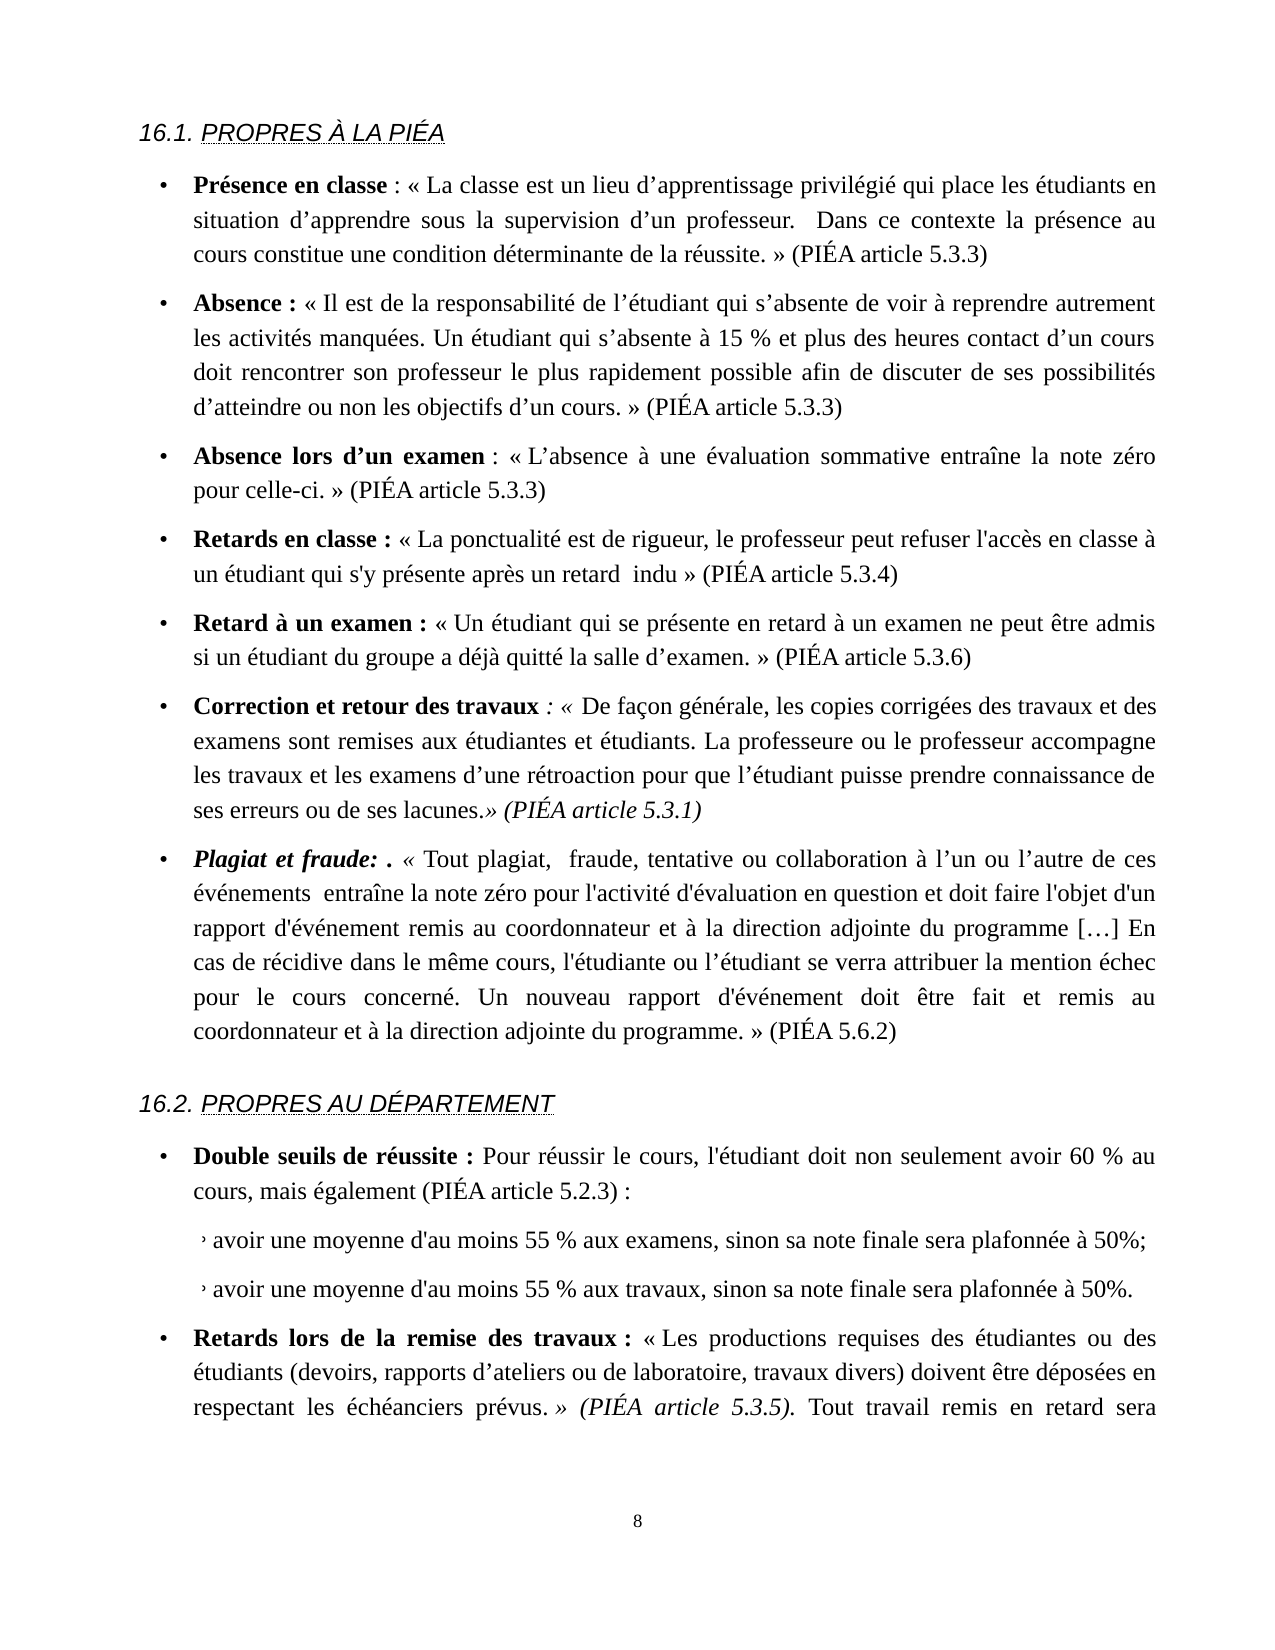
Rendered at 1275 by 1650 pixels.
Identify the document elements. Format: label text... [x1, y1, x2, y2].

list avoir une moyenne d'au moins 55 % aux examens, sinon sa note finale sera plafonnée à 50%; [201, 1225, 1157, 1253]
list Absence : « Il est de la responsabilité de l’étudiant qui s’absente de voir à reprendre autrement les activités manquées. Un étudiant qui s’absente à 15 % et plus des heures contact d’un cours doit rencontrer son professeur le plus rapidement possible afin de discuter de ses possibilités d’atteindre ou non les objectifs d’un cours. » (PIÉA article 5.3.3) [159, 288, 1157, 421]
list Plagiat et fraude: . « Tout plagiat, fraude, tentative ou collaboration à l’un ou l’autre de ces événements entraîne la note zéro pour l'activité d'évaluation en question et doit faire l'objet d'un rapport d'événement remis au coordonnateur et à la direction adjointe du programme […] En cas de récidive dans le même cours, l'étudiante ou l’étudiant se verra attribuer la mention échec pour le cours concerné. Un nouveau rapport d'événement doit être fait et remis au coordonnateur et à la direction adjointe du programme. » (PIÉA 5.6.2) [159, 844, 1157, 1045]
list Retard à un examen : « Un étudiant qui se présente en retard à un examen ne peut être admis si un étudiant du groupe a déjà quitté la salle d’examen. » (PIÉA article 5.3.6) [159, 608, 1157, 671]
list Double seuils de réussite : Pour réussir le cours, l'étudiant doit non seulement avoir 60 % au cours, mais également (PIÉA article 5.2.3) : [159, 1141, 1157, 1204]
list avoir une moyenne d'au moins 55 % aux travaux, sinon sa note finale sera plafonnée à 50%. [201, 1274, 1157, 1303]
list Absence lors d’un examen : « L’absence à une évaluation sommative entraîne la note zéro pour celle-ci. » (PIÉA article 5.3.3) [159, 441, 1157, 504]
subtitle PROPRES AU DÉPARTEMENT [139, 1089, 1157, 1118]
list Retards en classe : « La ponctualité est de rigueur, le professeur peut refuser l'accès en classe à un étudiant qui s'y présente après un retard indu » (PIÉA article 5.3.4) [159, 524, 1157, 588]
list Présence en classe : « La classe est un lieu d’apprentissage privilégié qui place les étudiants en situation d’apprendre sous la supervision d’un professeur. Dans ce contexte la présence au cours constitue une condition déterminante de la réussite. » (PIÉA article 5.3.3) [159, 170, 1157, 268]
list Correction et retour des travaux : « De façon générale, les copies corrigées des travaux et des examens sont remises aux étudiantes et étudiants. La professeure ou le professeur accompagne les travaux et les examens d’une rétroaction pour que l’étudiant puisse prendre connaissance de ses erreurs ou de ses lacunes.» (PIÉA article 5.3.1) [159, 691, 1157, 824]
subtitle PROPRES À LA PIÉA [139, 118, 1157, 147]
list Retards lors de la remise des travaux : « Les productions requises des étudiantes ou des étudiants (devoirs, rapports d’ateliers ou de laboratoire, travaux divers) doivent être déposées en respectant les échéanciers prévus. » (PIÉA article 5.3.5). Tout travail remis en retard sera [159, 1323, 1157, 1421]
